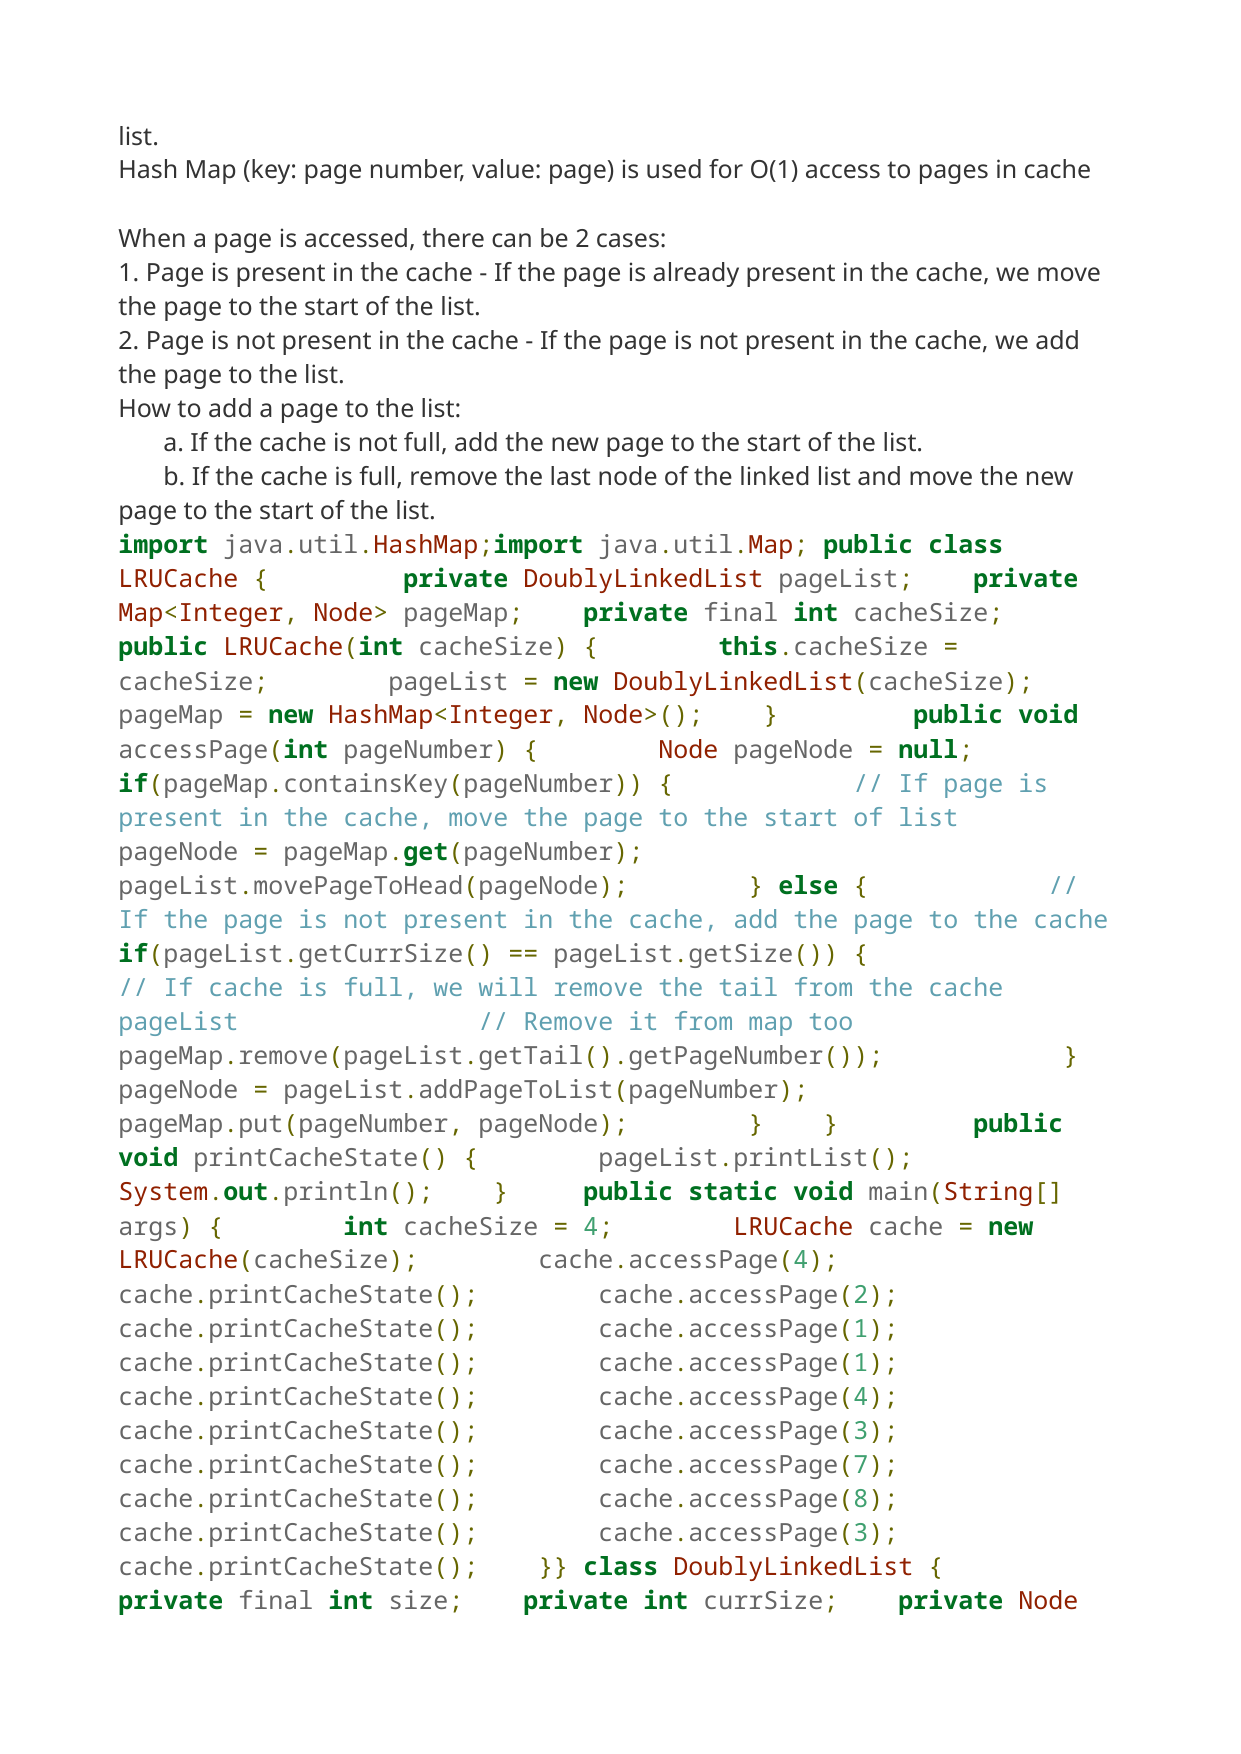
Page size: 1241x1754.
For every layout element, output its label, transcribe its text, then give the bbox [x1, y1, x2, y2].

text list. Hash Map (key: page number, value: page) is used for O(1) access to pages in cache When a page is accessed, there can be 2 cases: 1. Page is present in the cache - If the page is already present in the cache, we move the page to the start of the list. 2. Page is not present in the cache - If the page is not present in the cache, we add the page to the list. How to add a page to the list: a. If the cache is not full, add the new page to the start of the list. b. If the cache is full, remove the last node of the linked list and move the new page to the start of the list. [118, 118, 1122, 527]
text import java.util.HashMap;import java.util.Map; public class LRUCache { private DoublyLinkedList pageList; private Map<Integer, Node> pageMap; private final int cacheSize; public LRUCache(int cacheSize) { this.cacheSize = cacheSize; pageList = new DoublyLinkedList(cacheSize); pageMap = new HashMap<Integer, Node>(); } public void accessPage(int pageNumber) { Node pageNode = null; if(pageMap.containsKey(pageNumber)) { // If page is present in the cache, move the page to the start of list pageNode = pageMap.get(pageNumber); pageList.movePageToHead(pageNode); } else { // If the page is not present in the cache, add the page to the cache if(pageList.getCurrSize() == pageList.getSize()) { // If cache is full, we will remove the tail from the cache pageList // Remove it from map too pageMap.remove(pageList.getTail().getPageNumber()); } pageNode = pageList.addPageToList(pageNumber); pageMap.put(pageNumber, pageNode); } } public void printCacheState() { pageList.printList(); System.out.println(); } public static void main(String[] args) { int cacheSize = 4; LRUCache cache = new LRUCache(cacheSize); cache.accessPage(4); cache.printCacheState(); cache.accessPage(2); cache.printCacheState(); cache.accessPage(1); cache.printCacheState(); cache.accessPage(1); cache.printCacheState(); cache.accessPage(4); cache.printCacheState(); cache.accessPage(3); cache.printCacheState(); cache.accessPage(7); cache.printCacheState(); cache.accessPage(8); cache.printCacheState(); cache.accessPage(3); cache.printCacheState(); }} class DoublyLinkedList { private final int size; private int currSize; private Node [118, 527, 1122, 1617]
